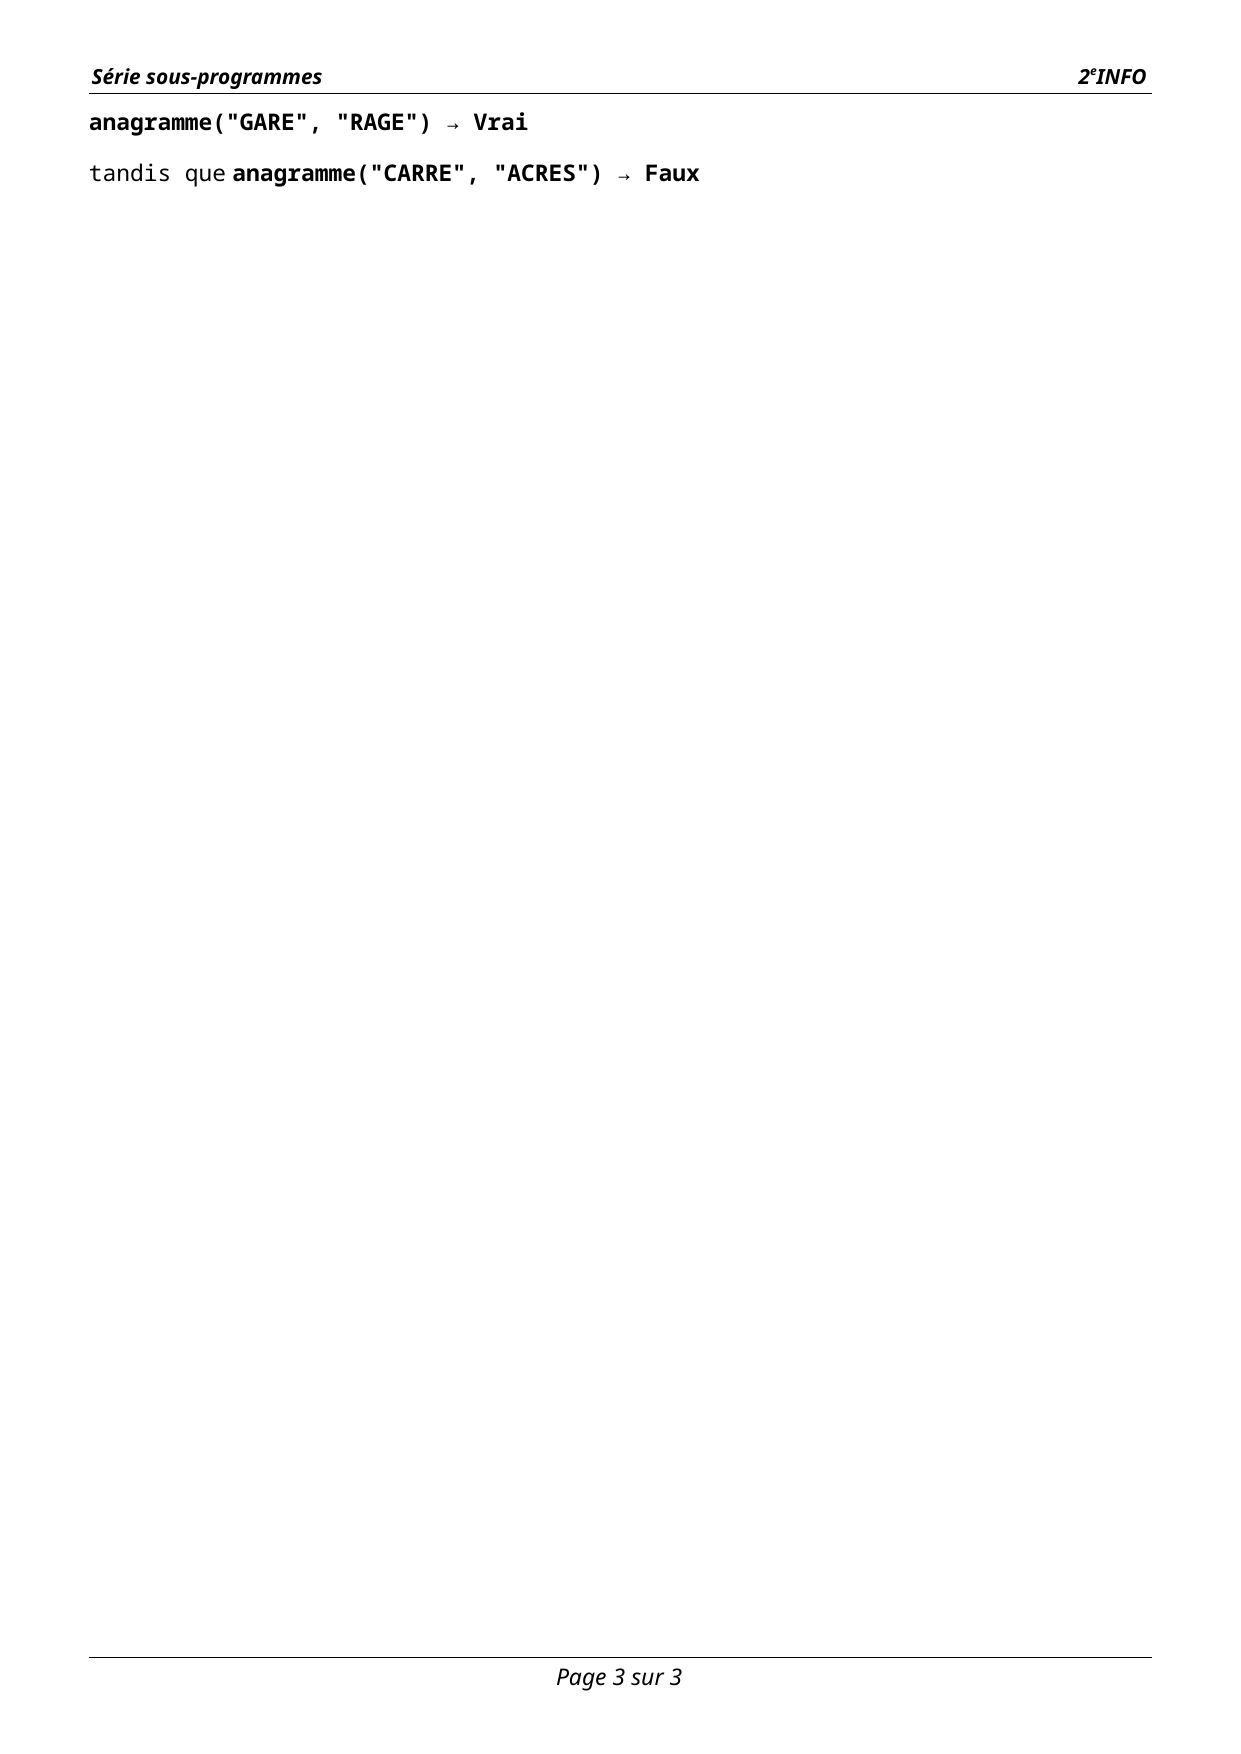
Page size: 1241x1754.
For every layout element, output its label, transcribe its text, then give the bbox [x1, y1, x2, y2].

text tandis que anagramme("CARRE", "ACRES") → Faux [88, 157, 1152, 188]
text anagramme("GARE", "RAGE") → Vrai [88, 106, 1152, 137]
